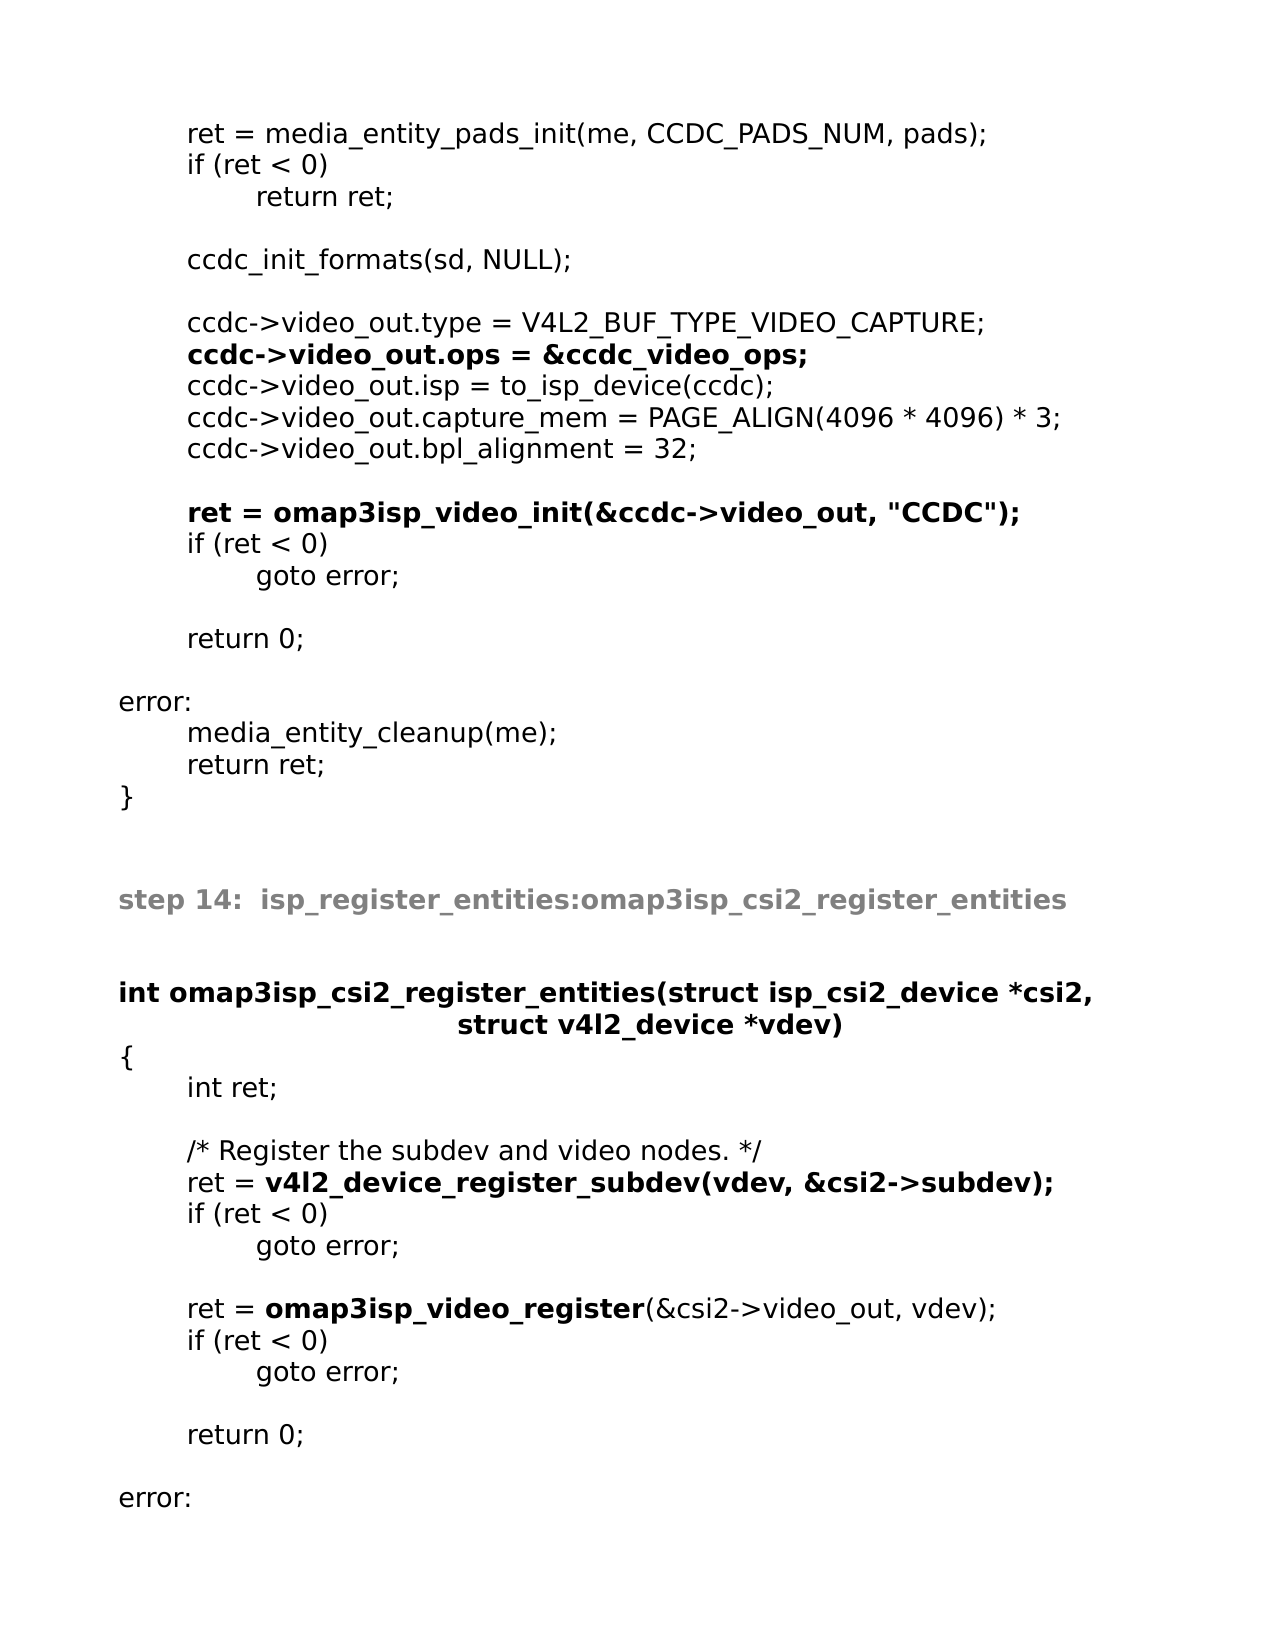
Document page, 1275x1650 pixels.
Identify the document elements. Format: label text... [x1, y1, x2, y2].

text return 0; [118, 623, 1157, 655]
text int ret; [118, 1072, 1157, 1104]
text if (ret < 0) [118, 1199, 1157, 1230]
text /* Register the subdev and video nodes. */ [118, 1136, 1157, 1167]
text if (ret < 0) [118, 150, 1157, 181]
text return ret; [118, 749, 1157, 781]
text goto error; [118, 1356, 1157, 1388]
text ret = media_entity_pads_init(me, CCDC_PADS_NUM, pads); [118, 118, 1157, 150]
text { [118, 1041, 1157, 1072]
text error: [118, 1483, 1157, 1514]
text ccdc->video_out.bpl_alignment = 32; [118, 434, 1157, 465]
text ccdc->video_out.capture_mem = PAGE_ALIGN(4096 * 4096) * 3; [118, 402, 1157, 434]
text goto error; [118, 1230, 1157, 1262]
text ret = v4l2_device_register_subdev(vdev, &csi2->subdev); [118, 1167, 1157, 1199]
text ccdc_init_formats(sd, NULL); [118, 244, 1157, 276]
text struct v4l2_device *vdev) [118, 1009, 1157, 1041]
text ret = omap3isp_video_init(&ccdc->video_out, "CCDC"); [118, 497, 1157, 528]
text int omap3isp_csi2_register_entities(struct isp_csi2_device *csi2, [118, 978, 1157, 1009]
text ret = omap3isp_video_register(&csi2->video_out, vdev); [118, 1293, 1157, 1325]
text if (ret < 0) [118, 528, 1157, 560]
text error: [118, 686, 1157, 718]
text ccdc->video_out.ops = &ccdc_video_ops; [118, 339, 1157, 371]
text goto error; [118, 560, 1157, 592]
subtitle step 14: isp_register_entities:omap3isp_csi2_register_entities [118, 884, 1157, 916]
text } [118, 781, 1157, 812]
text return 0; [118, 1419, 1157, 1451]
text ccdc->video_out.type = V4L2_BUF_TYPE_VIDEO_CAPTURE; [118, 307, 1157, 339]
text if (ret < 0) [118, 1325, 1157, 1356]
text ccdc->video_out.isp = to_isp_device(ccdc); [118, 371, 1157, 402]
text return ret; [118, 181, 1157, 213]
text media_entity_cleanup(me); [118, 718, 1157, 749]
